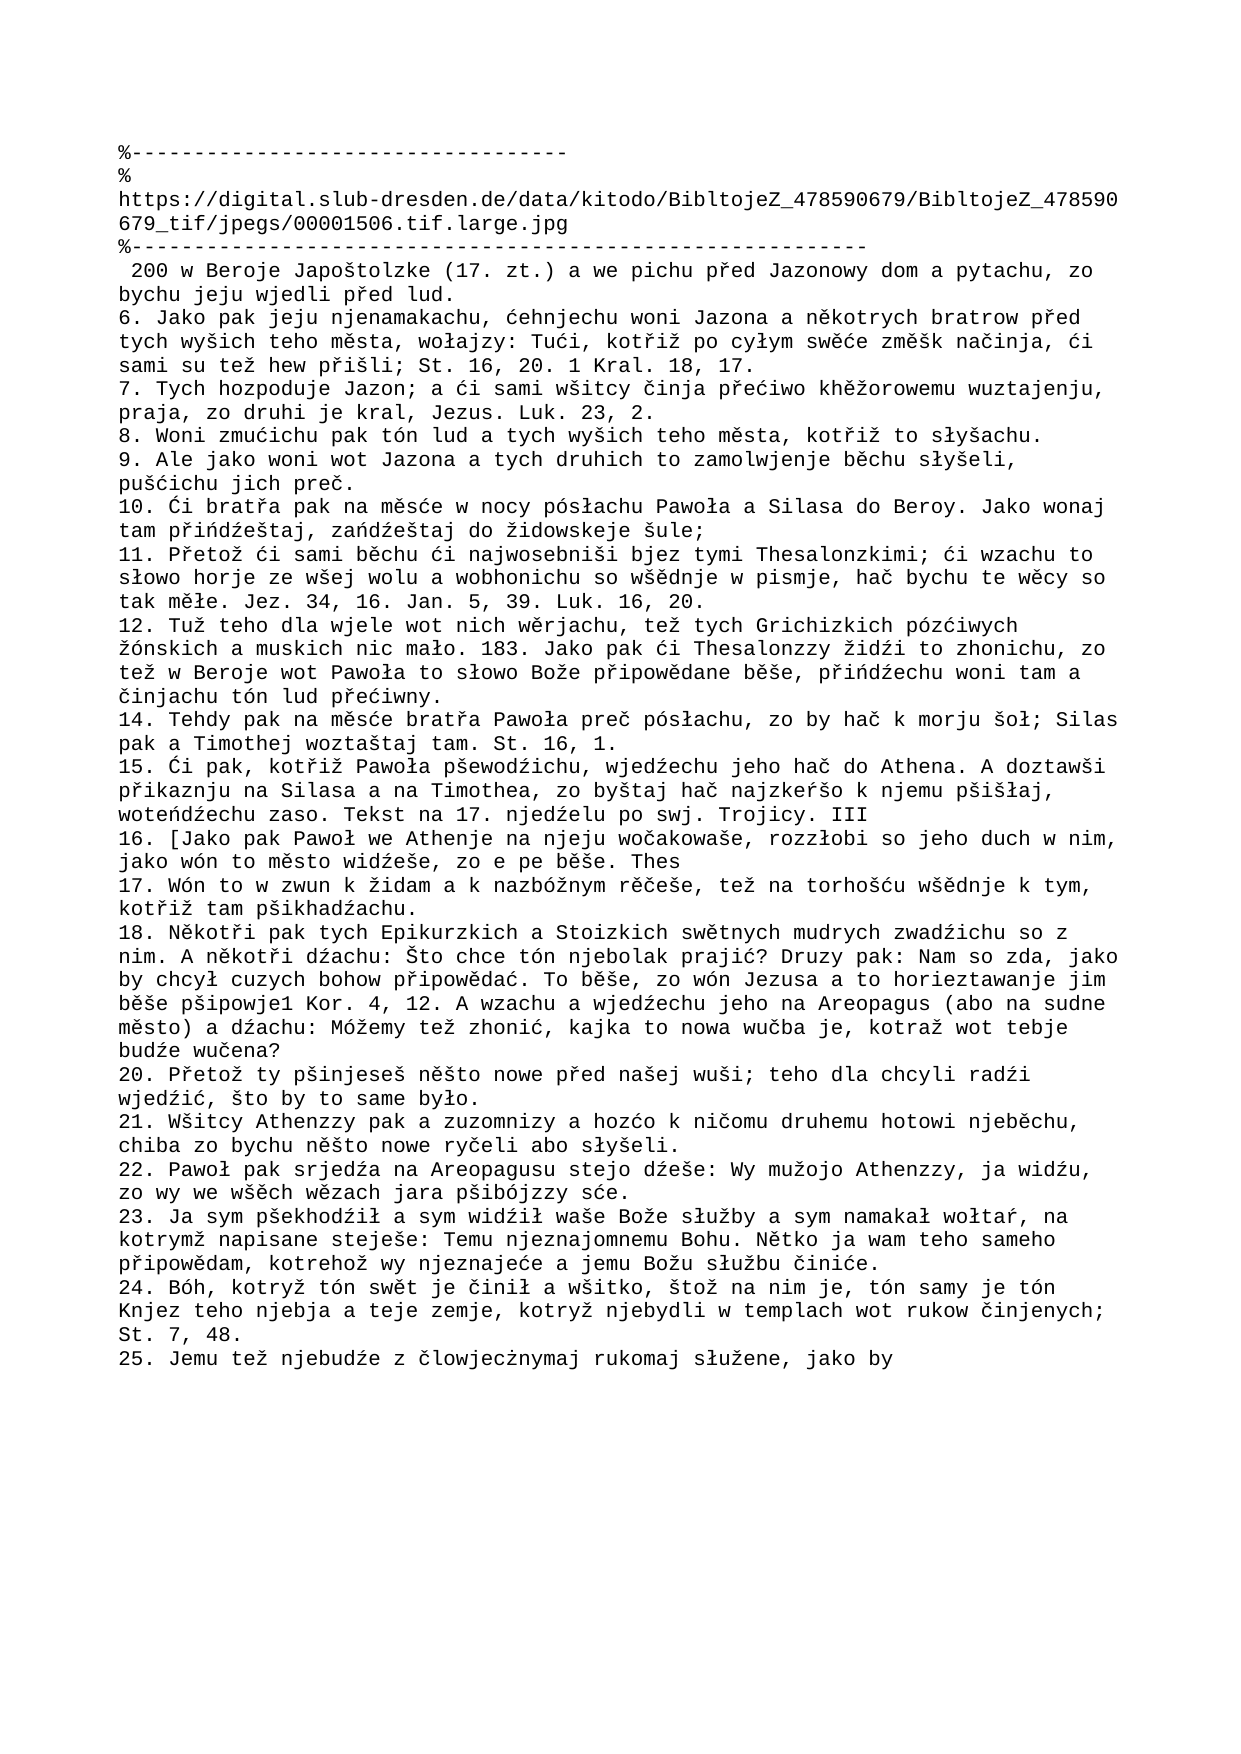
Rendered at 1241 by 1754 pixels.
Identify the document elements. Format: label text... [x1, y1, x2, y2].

text 17. Wón to w zwun k židam a k nazbóžnym rěčeše, tež na torhošću wšědnje k tym, kotřiž tam pšikhadźachu. [118, 875, 1122, 922]
text %----------------------------------------------------------- [118, 236, 1122, 260]
text 18. Někotři pak tych Epikurzkich a Stoizkich swětnych mudrych zwadźichu so z nim. A někotři dźachu: Što chce tón njebolak prajić? Druzy pak: Nam so zda, jako by chcył cuzych bohow připowědać. To běše, zo wón Jezusa a to horieztawanje jim běše pšipowje1 Kor. 4, 12. A wzachu a wjedźechu jeho na Areopagus (abo na sudne město) a dźachu: Móžemy tež zhonić, kajka to nowa wučba je, kotraž wot tebje budźe wučena? [118, 922, 1122, 1064]
text 7. Tych hozpoduje Jazon; a ći sami wšitcy činja přećiwo khěžorowemu wuztajenju, praja, zo druhi je kral, Jezus. Luk. 23, 2. [118, 378, 1122, 426]
text 24. Bóh, kotryž tón swět je činił a wšitko, štož na nim je, tón samy je tón Knjez teho njebja a teje zemje, kotryž njebydli w templach wot rukow činjenych; St. 7, 48. [118, 1277, 1122, 1348]
text 12. Tuž teho dla wjele wot nich wěrjachu, tež tych Grichizkich pózćiwych žónskich a muskich nic mało. 183. Jako pak ći Thesalonzzy židźi to zhonichu, zo tež w Beroje wot Pawoła to słowo Bože připowědane běše, přińdźechu woni tam a činjachu tón lud přećiwny. [118, 615, 1122, 709]
text 22. Pawoł pak srjedźa na Areopagusu stejo dźeše: Wy mužojo Athenzzy, ja widźu, zo wy we wšěch wězach jara pšibójzzy sće. [118, 1158, 1122, 1206]
text 200 w Beroje Japoštolzke (17. zt.) a we pichu před Jazonowy dom a pytachu, zo bychu jeju wjedli před lud. [118, 260, 1122, 307]
text 9. Ale jako woni wot Jazona a tych druhich to zamolwjenje běchu słyšeli, pušćichu jich preč. [118, 449, 1122, 496]
text 14. Tehdy pak na měsće bratřa Pawoła preč pósłachu, zo by hač k morju šoł; Silas pak a Timothej woztaštaj tam. St. 16, 1. [118, 709, 1122, 757]
text 23. Ja sym pšekhodźił a sym widźił waše Bože słužby a sym namakał wołtaŕ, na kotrymž napisane steješe: Temu njeznajomnemu Bohu. Nětko ja wam teho sameho připowědam, kotrehož wy njeznajeće a jemu Božu słužbu činiće. [118, 1206, 1122, 1277]
text 16. [Jako pak Pawoł we Athenje na njeju wočakowaše, rozzłobi so jeho duch w nim, jako wón to město widźeše, zo e pe běše. Thes [118, 827, 1122, 875]
text 10. Ći bratřa pak na měsće w nocy pósłachu Pawoła a Silasa do Beroy. Jako wonaj tam přińdźeštaj, zańdźeštaj do židowskeje šule; [118, 496, 1122, 544]
text 11. Přetož ći sami běchu ći najwosebniši bjez tymi Thesalonzkimi; ći wzachu to słowo horje ze wšej wolu a wobhonichu so wšědnje w pismje, hač bychu te wěcy so tak měłe. Jez. 34, 16. Jan. 5, 39. Luk. 16, 20. [118, 544, 1122, 615]
text %----------------------------------- [118, 142, 1122, 165]
text 25. Jemu tež njebudźe z člowjecżnymaj rukomaj słužene, jako by [118, 1348, 1122, 1371]
text 20. Přetož ty pšinjeseš něšto nowe před našej wuši; teho dla chcyli radźi wjedźić, što by to same było. [118, 1064, 1122, 1111]
text 15. Ći pak, kotřiž Pawoła pšewodźichu, wjedźechu jeho hač do Athena. A doztawši přikaznju na Silasa a na Timothea, zo byštaj hač najzkeŕšo k njemu pšišłaj, woteńdźechu zaso. Tekst na 17. njedźelu po swj. Trojicy. III [118, 757, 1122, 827]
text 21. Wšitcy Athenzzy pak a zuzomnizy a hozćo k ničomu druhemu hotowi njeběchu, chiba zo bychu něšto nowe ryčeli abo słyšeli. [118, 1111, 1122, 1158]
text 6. Jako pak jeju njenamakachu, ćehnjechu woni Jazona a někotrych bratrow před tych wyšich teho města, wołajzy: Tući, kotřiž po cyłym swěće změšk načinja, ći sami su tež hew přišli; St. 16, 20. 1 Kral. 18, 17. [118, 307, 1122, 378]
text % https://digital.slub-dresden.de/data/kitodo/BibltojeZ_478590679/BibltojeZ_478590679_tif/jpegs/00001506.tif.large.jpg [118, 165, 1122, 236]
text 8. Woni zmućichu pak tón lud a tych wyšich teho města, kotřiž to słyšachu. [118, 426, 1122, 449]
